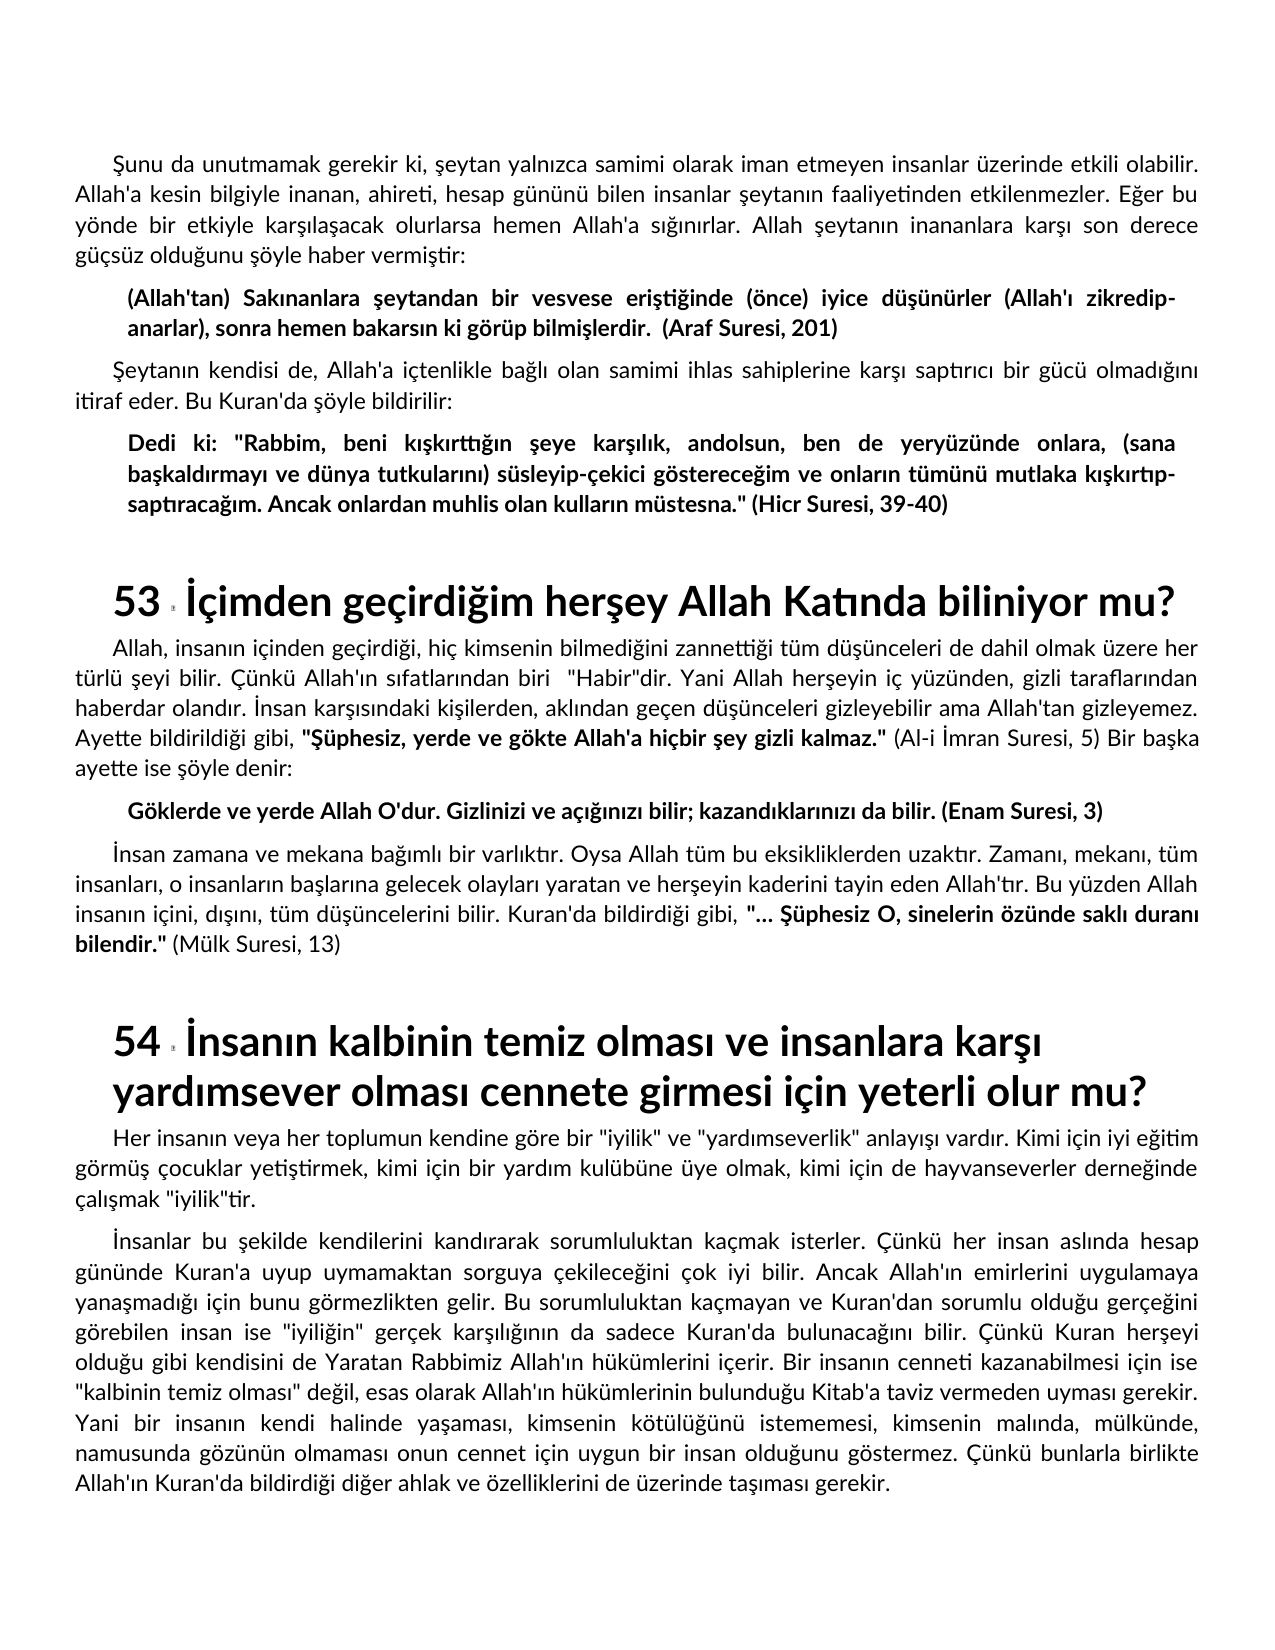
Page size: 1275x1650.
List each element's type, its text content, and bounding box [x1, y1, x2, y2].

text Her insanın veya her toplumun kendine göre bir "iyilik" ve "yardımseverlik" anlayışı vardır. Kimi için iyi eğitim görmüş çocuklar yetiştirmek, kimi için bir yardım kulübüne üye olmak, kimi için de hayvanseverler derneğinde çalışmak "iyilik"tir. [75, 1124, 1200, 1212]
text Dedi ki: "Rabbim, beni kışkırttığın şeye karşılık, andolsun, ben de yeryüzünde onlara, (sana başkaldırmayı ve dünya tutkularını) süsleyip-çekici göstereceğim ve onların tümünü mutlaka kışkırtıp-saptıracağım. Ancak onlardan muhlis olan kulların müstesna." (Hicr Suresi, 39-40) [127, 429, 1177, 517]
text Allah, insanın içinden geçirdiği, hiç kimsenin bilmediğini zannettiği tüm düşünceleri de dahil olmak üzere her türlü şeyi bilir. Çünkü Allah'ın sıfatlarından biri "Habir"dir. Yani Allah herşeyin iç yüzünden, gizli taraflarından haberdar olandır. İnsan karşısındaki kişilerden, aklından geçen düşünceleri gizleyebilir ama Allah'tan gizleyemez. Ayette bildirildiği gibi, "Şüphesiz, yerde ve gökte Allah'a hiçbir şey gizli kalmaz." (Al-i İmran Suresi, 5) Bir başka ayette ise şöyle denir: [75, 633, 1200, 782]
text Şeytanın kendisi de, Allah'a içtenlikle bağlı olan samimi ihlas sahiplerine karşı saptırıcı bir gücü olmadığını itiraf eder. Bu Kuran'da şöyle bildirilir: [75, 356, 1200, 414]
text İnsan zamana ve mekana bağımlı bir varlıktır. Oysa Allah tüm bu eksikliklerden uzaktır. Zamanı, mekanı, tüm insanları, o insanların başlarına gelecek olayları yaratan ve herşeyin kaderini tayin eden Allah'tır. Bu yüzden Allah insanın içini, dışını, tüm düşüncelerini bilir. Kuran'da bildirdiği gibi, "… Şüphesiz O, sinelerin özünde saklı duranı bilendir." (Mülk Suresi, 13) [75, 839, 1200, 958]
subtitle 53  İçimden geçirdiğim herşey Allah Katında biliniyor mu? [112, 575, 1200, 625]
text Şunu da unutmamak gerekir ki, şeytan yalnızca samimi olarak iman etmeyen insanlar üzerinde etkili olabilir. Allah'a kesin bilgiyle inanan, ahireti, hesap gününü bilen insanlar şeytanın faaliyetinden etkilenmezler. Eğer bu yönde bir etkiyle karşılaşacak olurlarsa hemen Allah'a sığınırlar. Allah şeytanın inananlara karşı son derece güçsüz olduğunu şöyle haber vermiştir: [75, 150, 1200, 268]
text (Allah'tan) Sakınanlara şeytandan bir vesvese eriştiğinde (önce) iyice düşünürler (Allah'ı zikredip-anarlar), sonra hemen bakarsın ki görüp bilmişlerdir. (Araf Suresi, 201) [127, 283, 1177, 341]
subtitle 54  İnsanın kalbinin temiz olması ve insanlara karşı yardımsever olması cennete girmesi için yeterli olur mu? [112, 1016, 1200, 1116]
text İnsanlar bu şekilde kendilerini kandırarak sorumluluktan kaçmak isterler. Çünkü her insan aslında hesap gününde Kuran'a uyup uymamaktan sorguya çekileceğini çok iyi bilir. Ancak Allah'ın emirlerini uygulamaya yanaşmadığı için bunu görmezlikten gelir. Bu sorumluluktan kaçmayan ve Kuran'dan sorumlu olduğu gerçeğini görebilen insan ise "iyiliğin" gerçek karşılığının da sadece Kuran'da bulunacağını bilir. Çünkü Kuran herşeyi olduğu gibi kendisini de Yaratan Rabbimiz Allah'ın hükümlerini içerir. Bir insanın cenneti kazanabilmesi için ise "kalbinin temiz olması" değil, esas olarak Allah'ın hükümlerinin bulunduğu Kitab'a taviz vermeden uyması gerekir. Yani bir insanın kendi halinde yaşaması, kimsenin kötülüğünü istememesi, kimsenin malında, mülkünde, namusunda gözünün olmaması onun cennet için uygun bir insan olduğunu göstermez. Çünkü bunlarla birlikte Allah'ın Kuran'da bildirdiği diğer ahlak ve özelliklerini de üzerinde taşıması gerekir. [75, 1227, 1200, 1496]
text Göklerde ve yerde Allah O'dur. Gizlinizi ve açığınızı bilir; kazandıklarınızı da bilir. (Enam Suresi, 3) [127, 797, 1177, 824]
